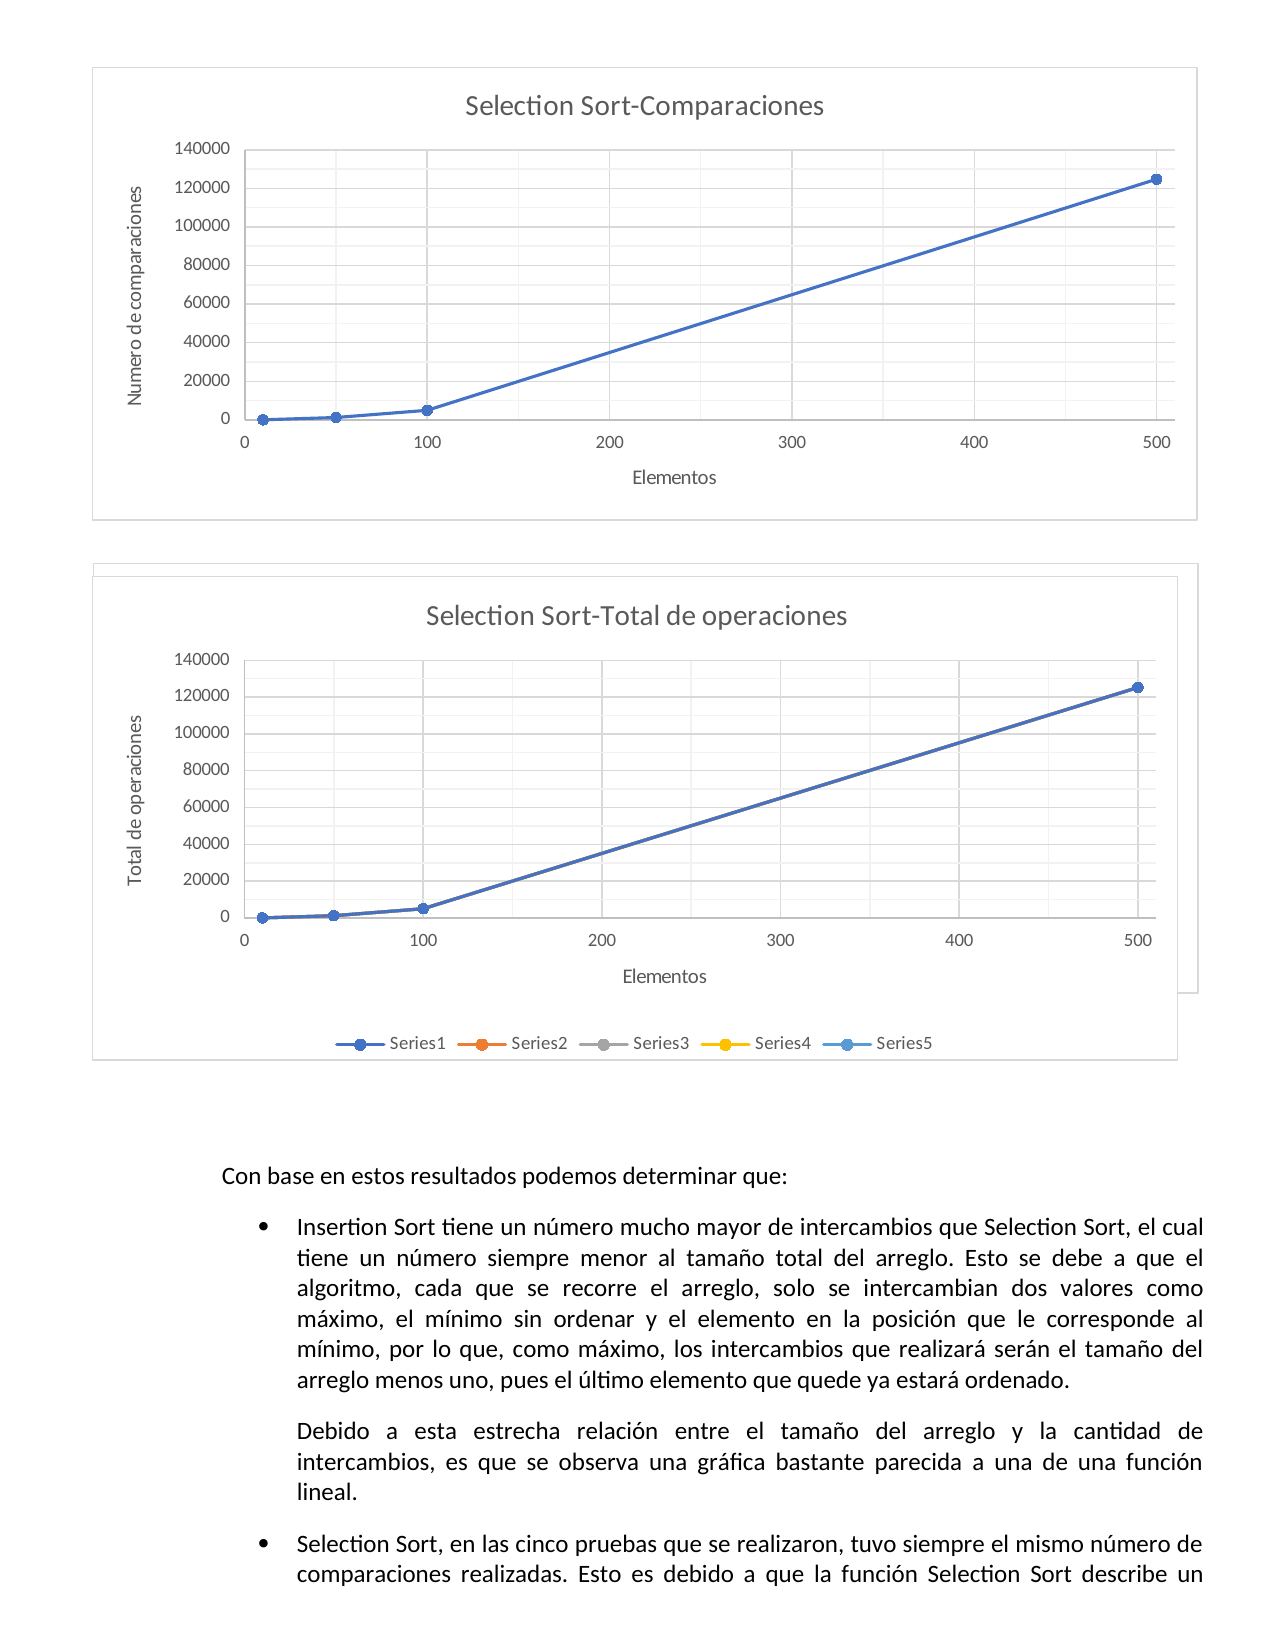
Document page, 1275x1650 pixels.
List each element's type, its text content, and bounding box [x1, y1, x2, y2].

text Debido a esta estrecha relación entre el tamaño del arreglo y la cantidad de intercambios, es que se observa una gráfica bastante parecida a una de una función lineal. [297, 1416, 1205, 1507]
list Selection Sort, en las cinco pruebas que se realizaron, tuvo siempre el mismo número de comparaciones realizadas. Esto es debido a que la función Selection Sort describe un [259, 1528, 1205, 1589]
list Insertion Sort tiene un número mucho mayor de intercambios que Selection Sort, el cual tiene un número siempre menor al tamaño total del arreglo. Esto se debe a que el algoritmo, cada que se recorre el arreglo, solo se intercambian dos valores como máximo, el mínimo sin ordenar y el elemento en la posición que le corresponde al mínimo, por lo que, como máximo, los intercambios que realizará serán el tamaño del arreglo menos uno, pues el último elemento que quede ya estará ordenado. [259, 1212, 1205, 1395]
text Con base en estos resultados podemos determinar que: [222, 1160, 1205, 1191]
